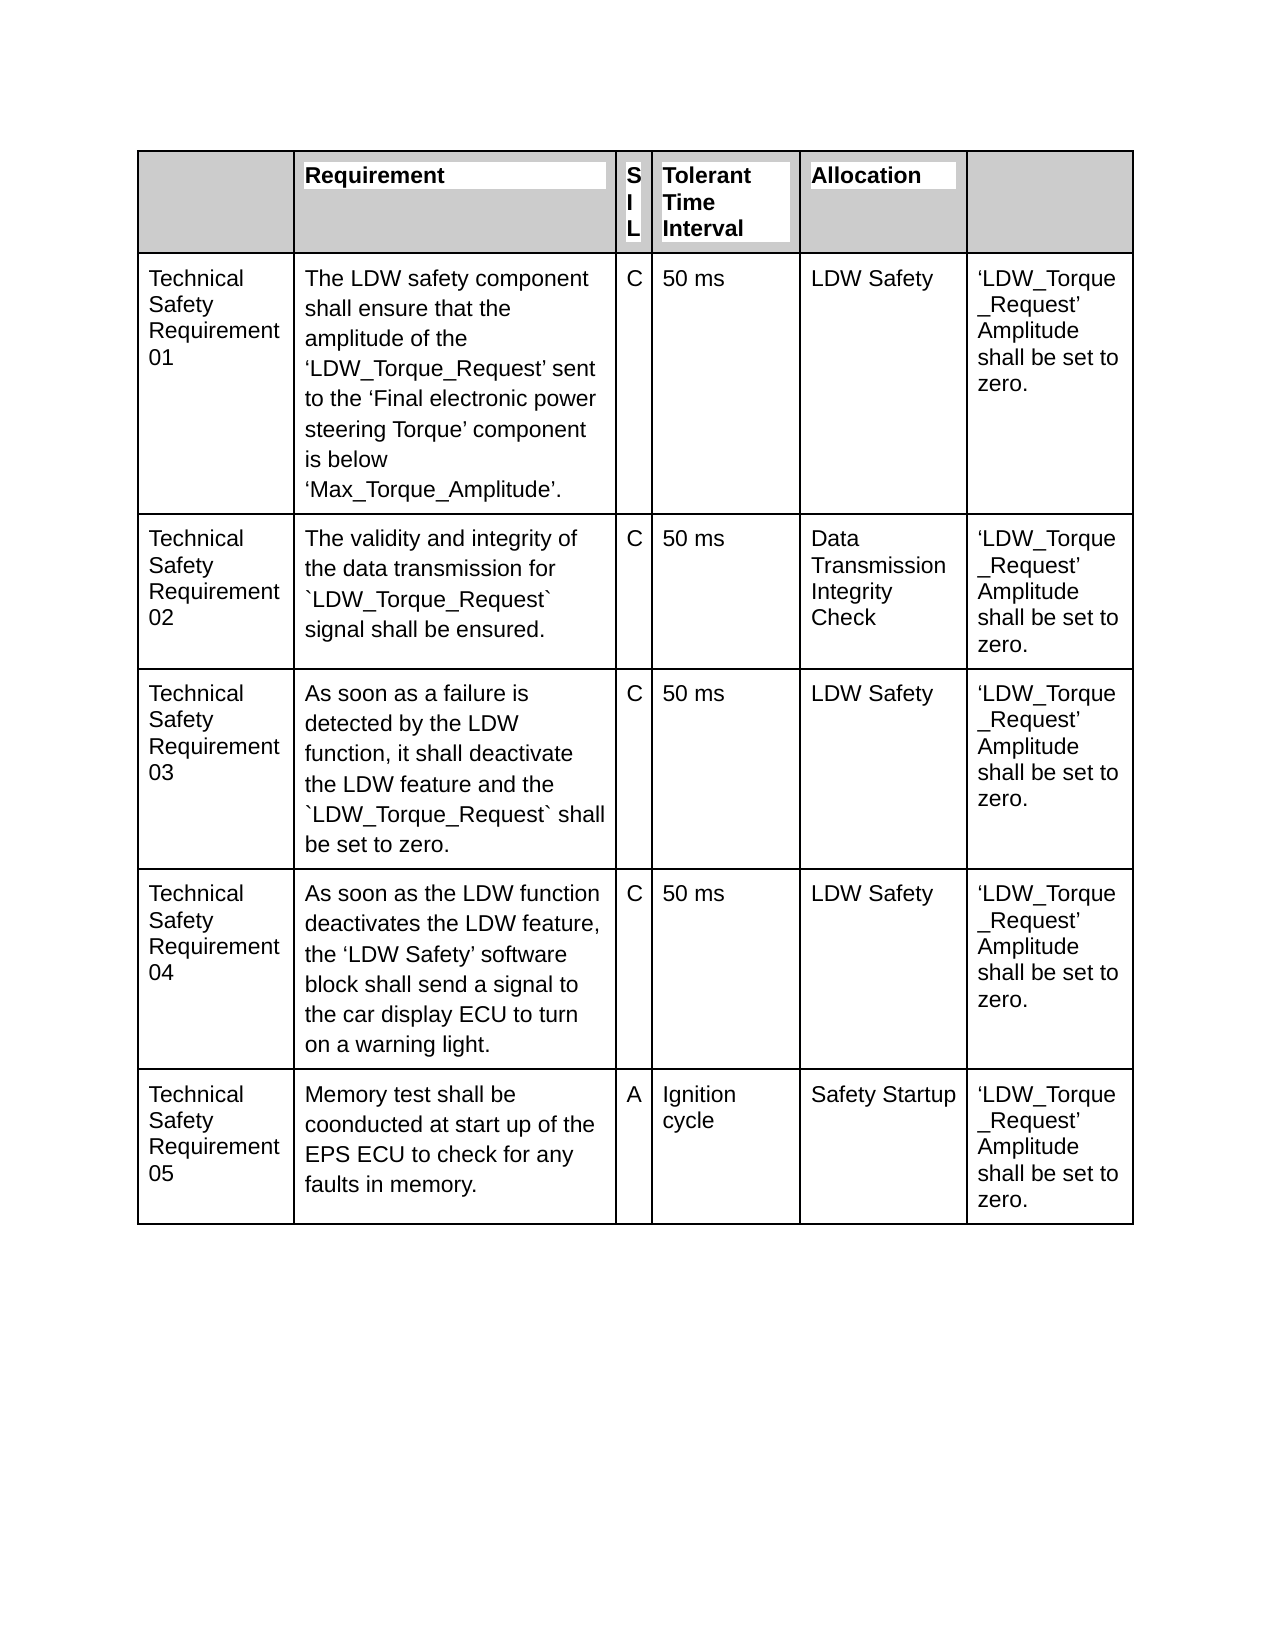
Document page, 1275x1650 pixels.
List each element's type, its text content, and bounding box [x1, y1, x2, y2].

table_cell Memory test shall be coonducted at start up of the EPS ECU to check for any faults in memory. [295, 1070, 615, 1223]
table_cell Technical Safety Requirement 05 [139, 1070, 293, 1223]
table_cell 50 ms [653, 870, 799, 1068]
table_cell ‘LDW_Torque_Request’ Amplitude shall be set to zero. [968, 870, 1132, 1068]
table_header Requirement [295, 152, 615, 252]
table_header Allocation [801, 152, 966, 252]
table_cell Technical Safety Requirement 01 [139, 254, 293, 513]
table_cell Technical Safety Requirement 03 [139, 670, 293, 868]
table_cell Ignition cycle [653, 1070, 799, 1223]
table_cell The LDW safety component shall ensure that the amplitude of the ‘LDW_Torque_Request’ sent to the ‘Final electronic power steering Torque’ component is below ‘Max_Torque_Amplitude’. [295, 254, 615, 513]
table_cell 50 ms [653, 670, 799, 868]
table_cell LDW Safety [801, 254, 966, 513]
table_cell LDW Safety [801, 870, 966, 1068]
table_cell Technical Safety Requirement 04 [139, 870, 293, 1068]
table_cell Technical Safety Requirement 02 [139, 515, 293, 667]
table_cell C [617, 670, 651, 868]
table_cell 50 ms [653, 515, 799, 667]
table_header [139, 152, 293, 252]
table_cell C [617, 254, 651, 513]
table_cell ‘LDW_Torque_Request’ Amplitude shall be set to zero. [968, 515, 1132, 667]
table_cell C [617, 870, 651, 1068]
table_header [968, 152, 1132, 252]
table_cell As soon as the LDW function deactivates the LDW feature, the ‘LDW Safety’ software block shall send a signal to the car display ECU to turn on a warning light. [295, 870, 615, 1068]
table_cell ‘LDW_Torque_Request’ Amplitude shall be set to zero. [968, 254, 1132, 513]
table_header Tolerant Time Interval [653, 152, 799, 252]
table_cell Safety Startup [801, 1070, 966, 1223]
table_cell As soon as a failure is detected by the LDW function, it shall deactivate the LDW feature and the `LDW_Torque_Request` shall be set to zero. [295, 670, 615, 868]
table_cell Data Transmission Integrity Check [801, 515, 966, 667]
table_cell ‘LDW_Torque_Request’ Amplitude shall be set to zero. [968, 670, 1132, 868]
table_cell LDW Safety [801, 670, 966, 868]
table_cell 50 ms [653, 254, 799, 513]
table_cell A [617, 1070, 651, 1223]
table_cell ‘LDW_Torque_Request’ Amplitude shall be set to zero. [968, 1070, 1132, 1223]
table_cell The validity and integrity of the data transmission for `LDW_Torque_Request` signal shall be ensured. [295, 515, 615, 667]
table_header SIL [617, 152, 651, 252]
table_cell C [617, 515, 651, 667]
